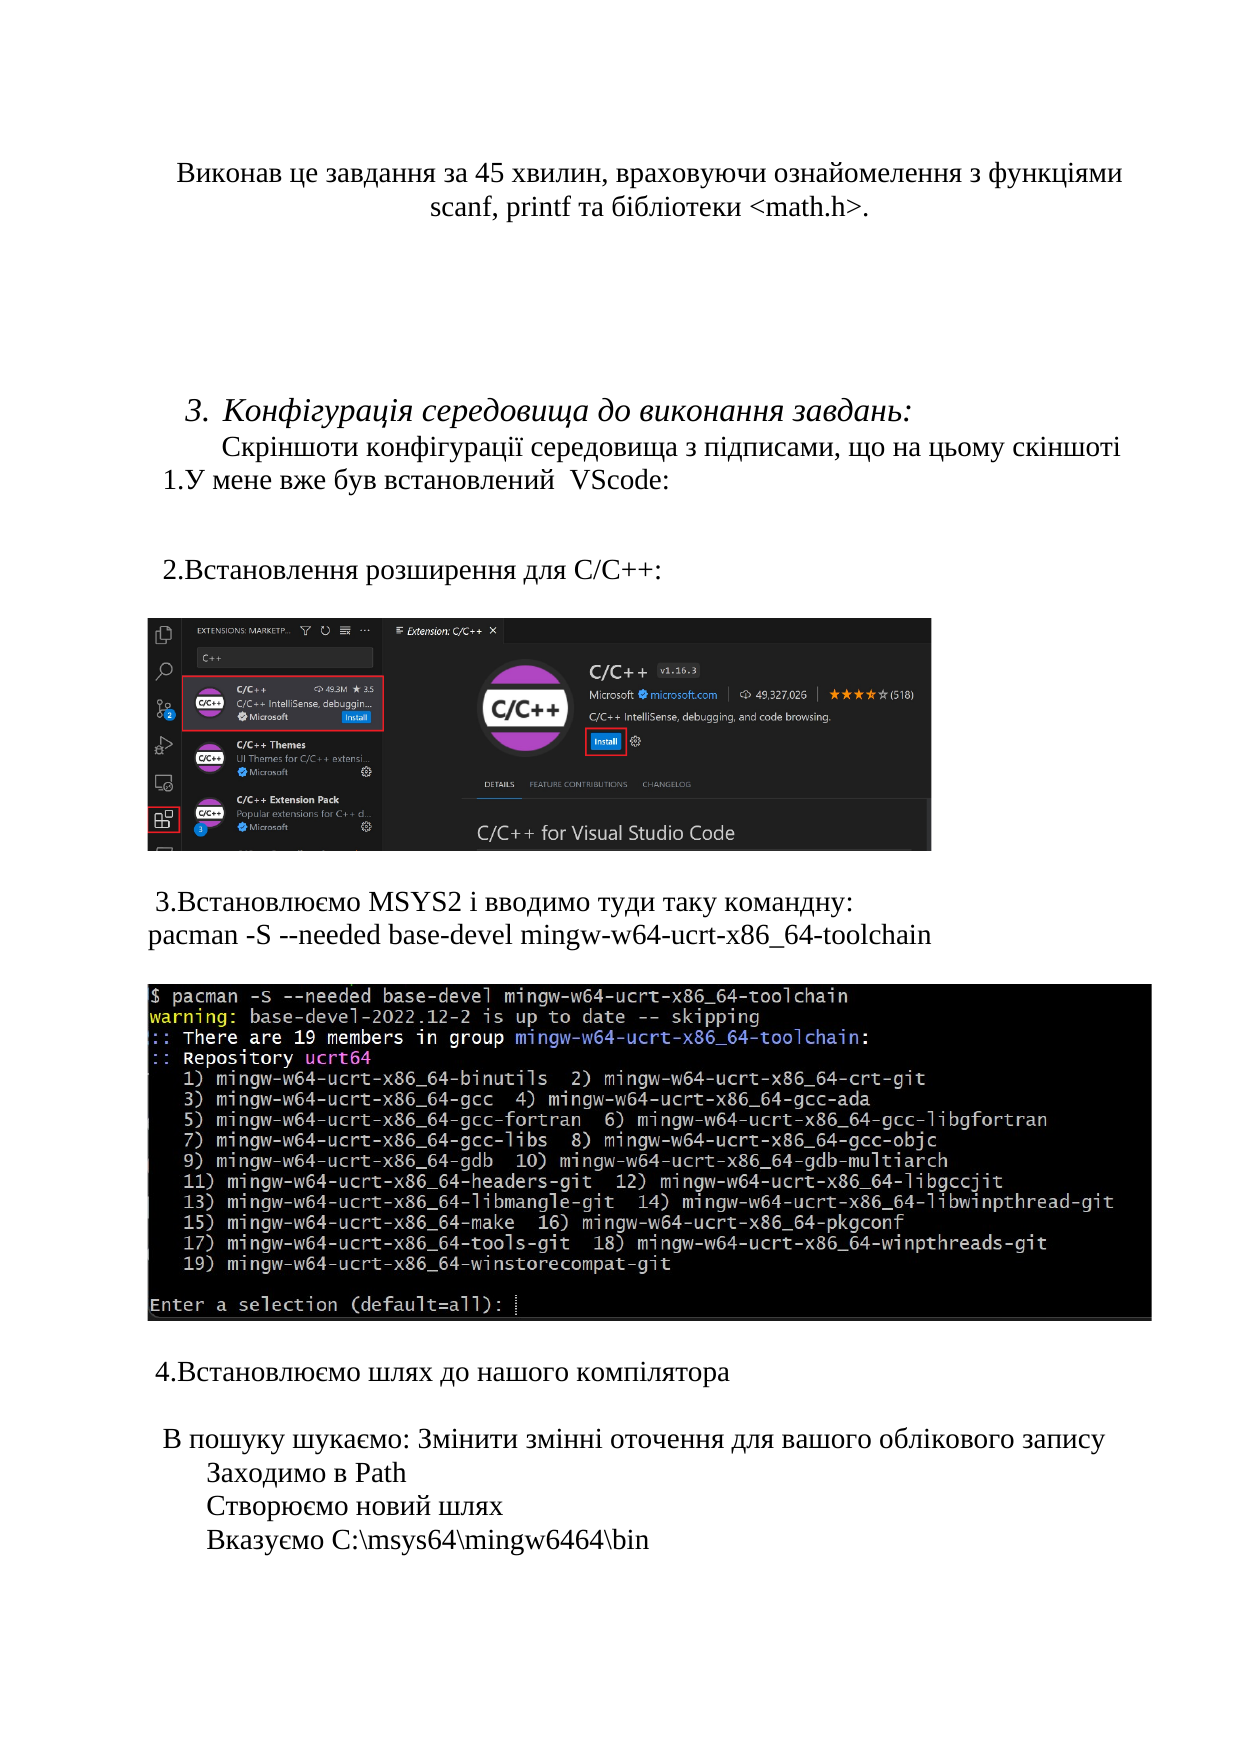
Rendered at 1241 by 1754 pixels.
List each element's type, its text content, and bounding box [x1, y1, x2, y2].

text 2.Встановлення розширення для С/С++: [148, 552, 1152, 585]
text Скріншоти конфігурації середовища з підписами, що на цьому скіншоті [148, 429, 1152, 462]
text 3.Встановлюємо MSYS2 і вводимо туди таку командну: pacman -S --needed base-devel mingw-w64-ucrt-x86_64-toolchain [148, 884, 1152, 951]
text 4.Встановлюємо шлях до нашого компілятора [148, 1321, 1152, 1421]
text 1.У мене вже був встановлений VScode: [148, 462, 1152, 496]
text Створюємо новий шлях [148, 1488, 1152, 1522]
text Виконав це завдання за 45 хвилин, враховуючи ознайомелення з функціями scanf, printf та бібліотеки <math.h>. [148, 156, 1152, 223]
picture [147, 618, 932, 851]
text В пошуку шукаємо: Змінити змінні оточення для вашого облікового запису [148, 1421, 1152, 1455]
text Вказуємо C:\msys64\mingw6464\bin [148, 1522, 1152, 1556]
text Заходимо в Path [148, 1455, 1152, 1488]
list Конфігурація середовища до виконання завдань: [185, 390, 1152, 429]
picture [147, 984, 1152, 1321]
